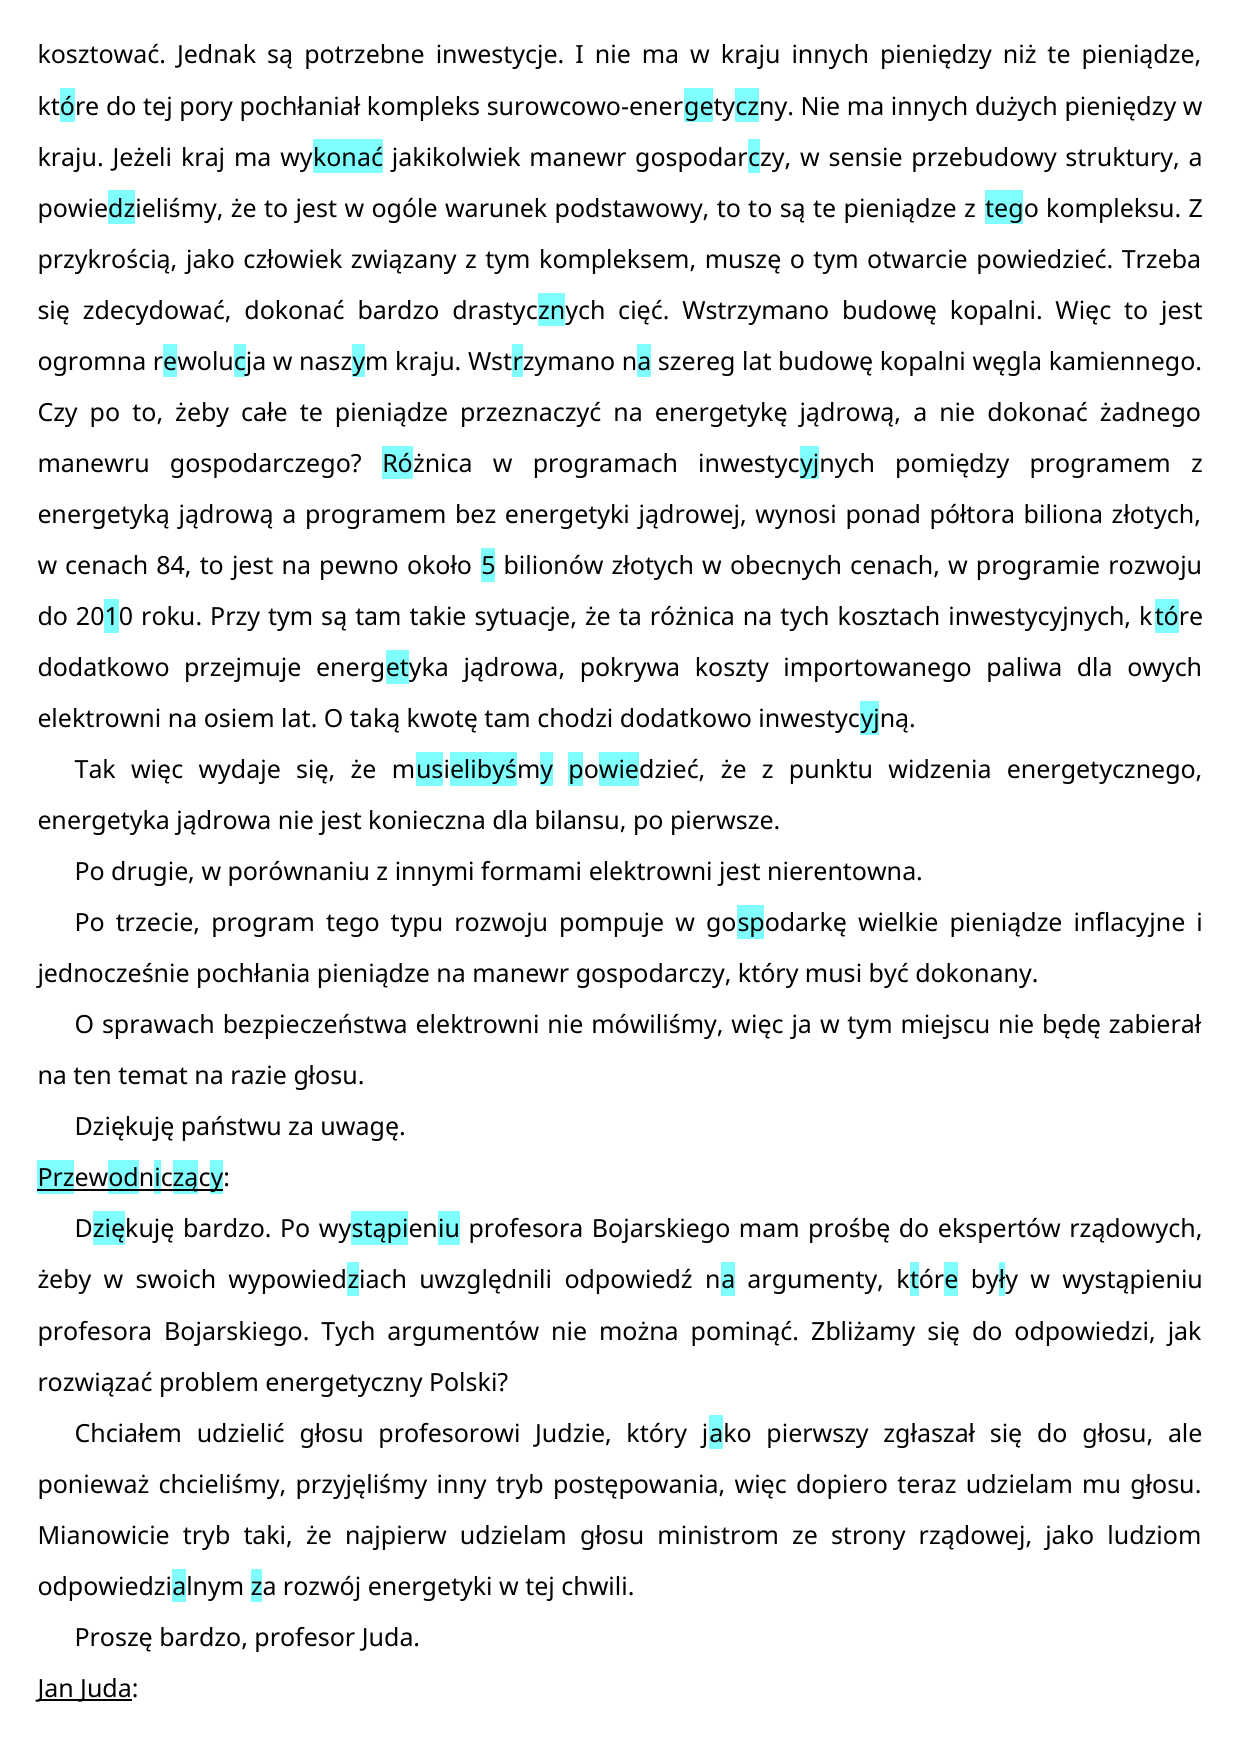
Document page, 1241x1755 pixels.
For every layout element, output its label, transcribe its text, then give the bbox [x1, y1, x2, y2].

text kosztować. Jednak są potrzebne inwestycje. I nie ma w kraju innych pieniędzy niż te pieniądze, które do tej pory pochłaniał kompleks surowcowo-energetyczny. Nie ma innych dużych pieniędzy w kraju. Jeżeli kraj ma wykonać jakikolwiek manewr gospodarczy, w sensie przebudowy struktury, a powiedzieliśmy, że to jest w ogóle warunek podstawowy, to to są te pieniądze z tego kompleksu. Z przykrością, jako człowiek związany z tym kompleksem, muszę o tym otwarcie powiedzieć. Trzeba się zdecydować, dokonać bardzo drastycznych cięć. Wstrzymano budowę kopalni. Więc to jest ogromna rewolucja w naszym kraju. Wstrzymano na szereg lat budowę kopalni węgla kamiennego. Czy po to, żeby całe te pieniądze przeznaczyć na energetykę jądrową, a nie dokonać żadnego manewru gospodarczego? Różnica w programach inwestycyjnych pomiędzy programem z energetyką jądrową a programem bez energetyki jądrowej, wynosi ponad półtora biliona złotych, w cenach 84, to jest na pewno około 5 bilionów złotych w obecnych cenach, w programie rozwoju do 2010 roku. Przy tym są tam takie sytuacje, że ta różnica na tych kosztach inwestycyjnych, które dodatkowo przejmuje energetyka jądrowa, pokrywa koszty importowanego paliwa dla owych elektrowni na osiem lat. O taką kwotę tam chodzi dodatkowo inwestycyjną. [37, 37, 1203, 735]
text Chciałem udzielić głosu profesorowi Judzie, który jako pierwszy zgłaszał się do głosu, ale ponieważ chcieliśmy, przyjęliśmy inny tryb postępowania, więc dopiero teraz udzielam mu głosu. Mianowicie tryb taki, że najpierw udzielam głosu ministrom ze strony rządowej, jako ludziom odpowiedzialnym za rozwój energetyki w tej chwili. [37, 1415, 1203, 1602]
text O sprawach bezpieczeństwa elektrowni nie mówiliśmy, więc ja w tym miejscu nie będę zabierał na ten temat na razie głosu. [37, 1007, 1203, 1092]
text Jan Juda: [37, 1671, 1203, 1704]
text Proszę bardzo, profesor Juda. [37, 1619, 1203, 1653]
text Po drugie, w porównaniu z innymi formami elektrowni jest nierentowna. [37, 854, 1203, 888]
text Dziękuję bardzo. Po wystąpieniu profesora Bojarskiego mam prośbę do ekspertów rządowych, żeby w swoich wypowiedziach uwzględnili odpowiedź na argumenty, które były w wystąpieniu profesora Bojarskiego. Tych argumentów nie można pominąć. Zbliżamy się do odpowiedzi, jak rozwiązać problem energetyczny Polski? [37, 1211, 1203, 1398]
text Po trzecie, program tego typu rozwoju pompuje w gospodarkę wielkie pieniądze inflacyjne i jednocześnie pochłania pieniądze na manewr gospodarczy, który musi być dokonany. [37, 905, 1203, 990]
text Przewodniczący: [37, 1160, 1203, 1194]
text Dziękuję państwu za uwagę. [37, 1109, 1203, 1143]
text Tak więc wydaje się, że musielibyśmy powiedzieć, że z punktu widzenia energetycznego, energetyka jądrowa nie jest konieczna dla bilansu, po pierwsze. [37, 752, 1203, 837]
